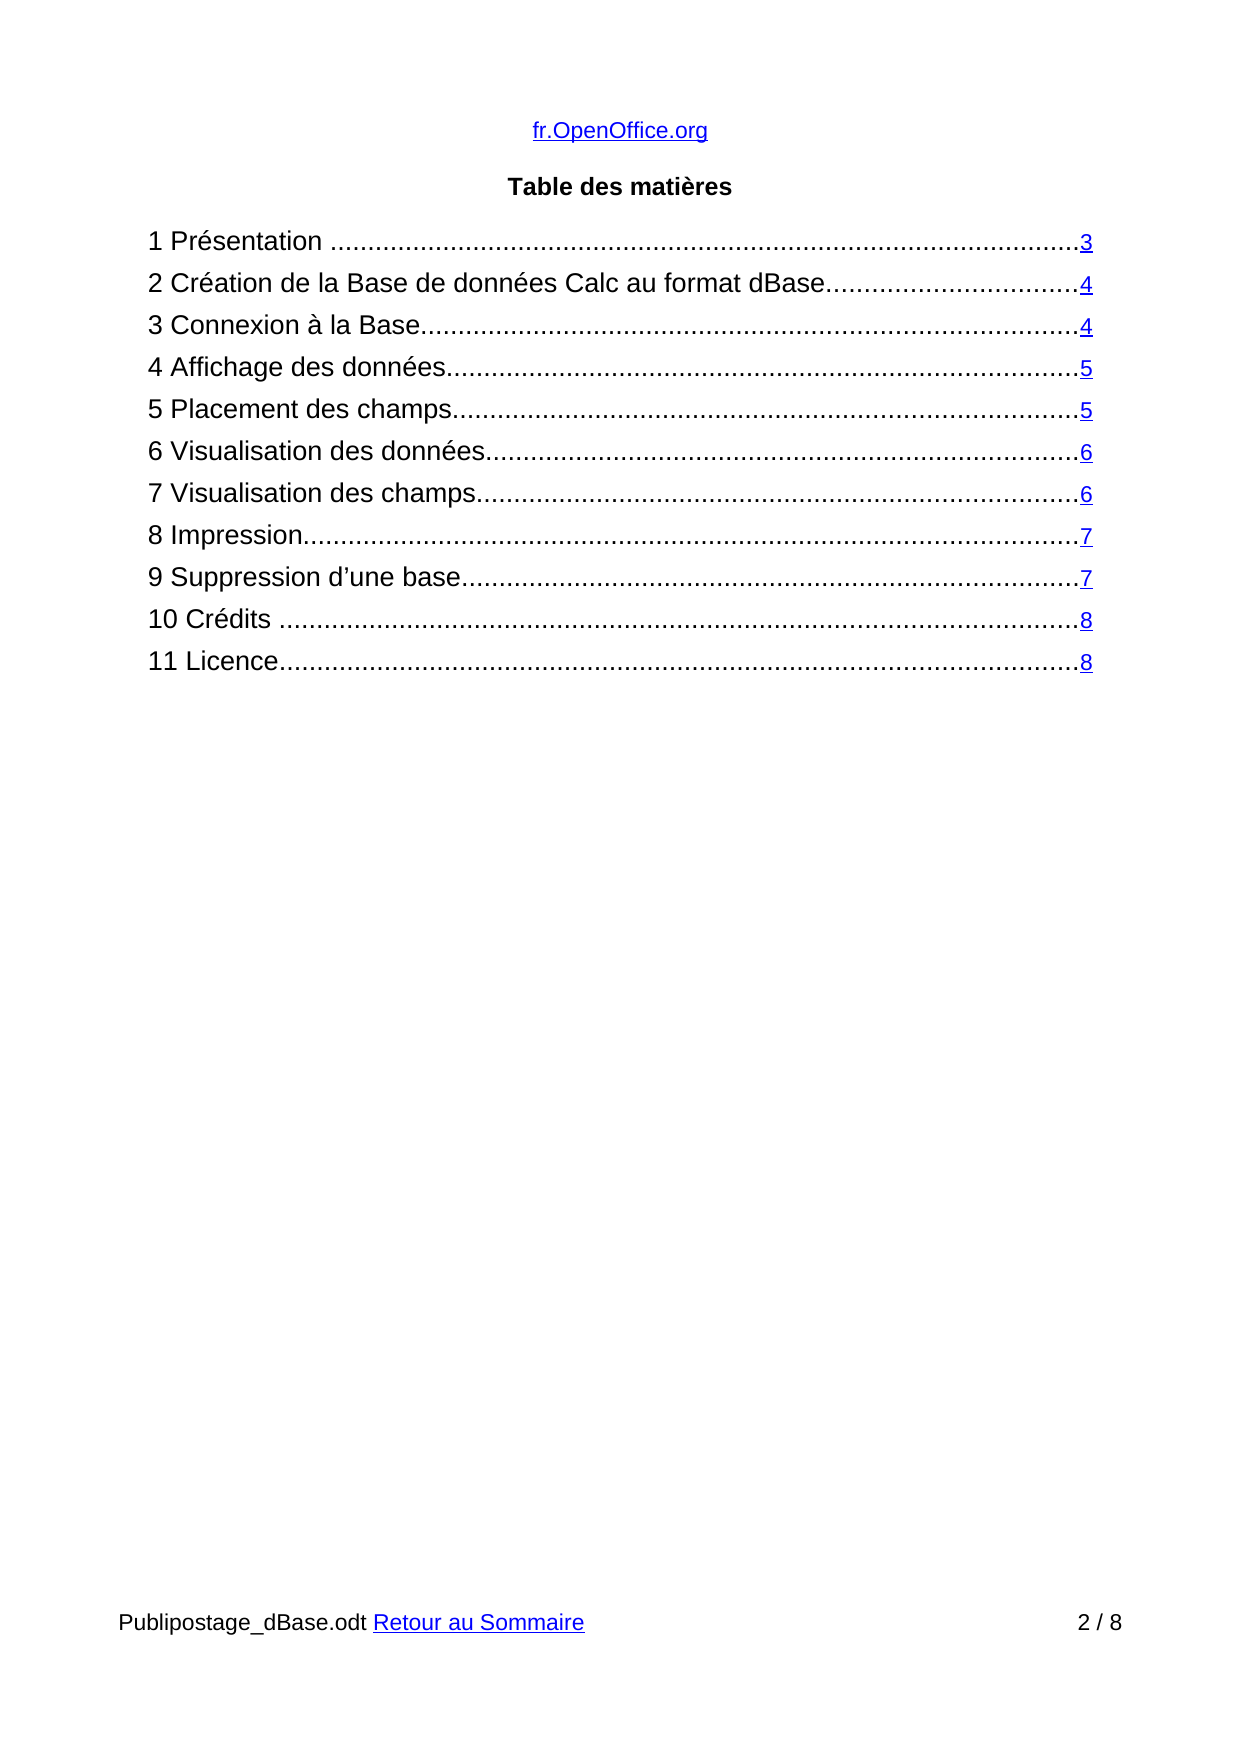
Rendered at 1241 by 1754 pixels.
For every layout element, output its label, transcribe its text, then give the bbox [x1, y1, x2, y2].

text 6 Visualisation des données 6 [148, 436, 1092, 466]
text 10 Crédits 8 [148, 604, 1092, 634]
text 2 Création de la Base de données Calc au format dBase 4 [148, 267, 1092, 298]
text 4 Affichage des données 5 [148, 352, 1092, 382]
text 9 Suppression d’une base 7 [148, 562, 1092, 592]
text 11 Licence 8 [148, 646, 1092, 677]
text 8 Impression 7 [148, 520, 1092, 550]
text 3 Connexion à la Base 4 [148, 309, 1092, 340]
text 7 Visualisation des champs 6 [148, 478, 1092, 508]
subtitle Table des matières [118, 173, 1122, 201]
text 5 Placement des champs 5 [148, 394, 1092, 424]
text 1 Présentation 3 [148, 225, 1092, 256]
